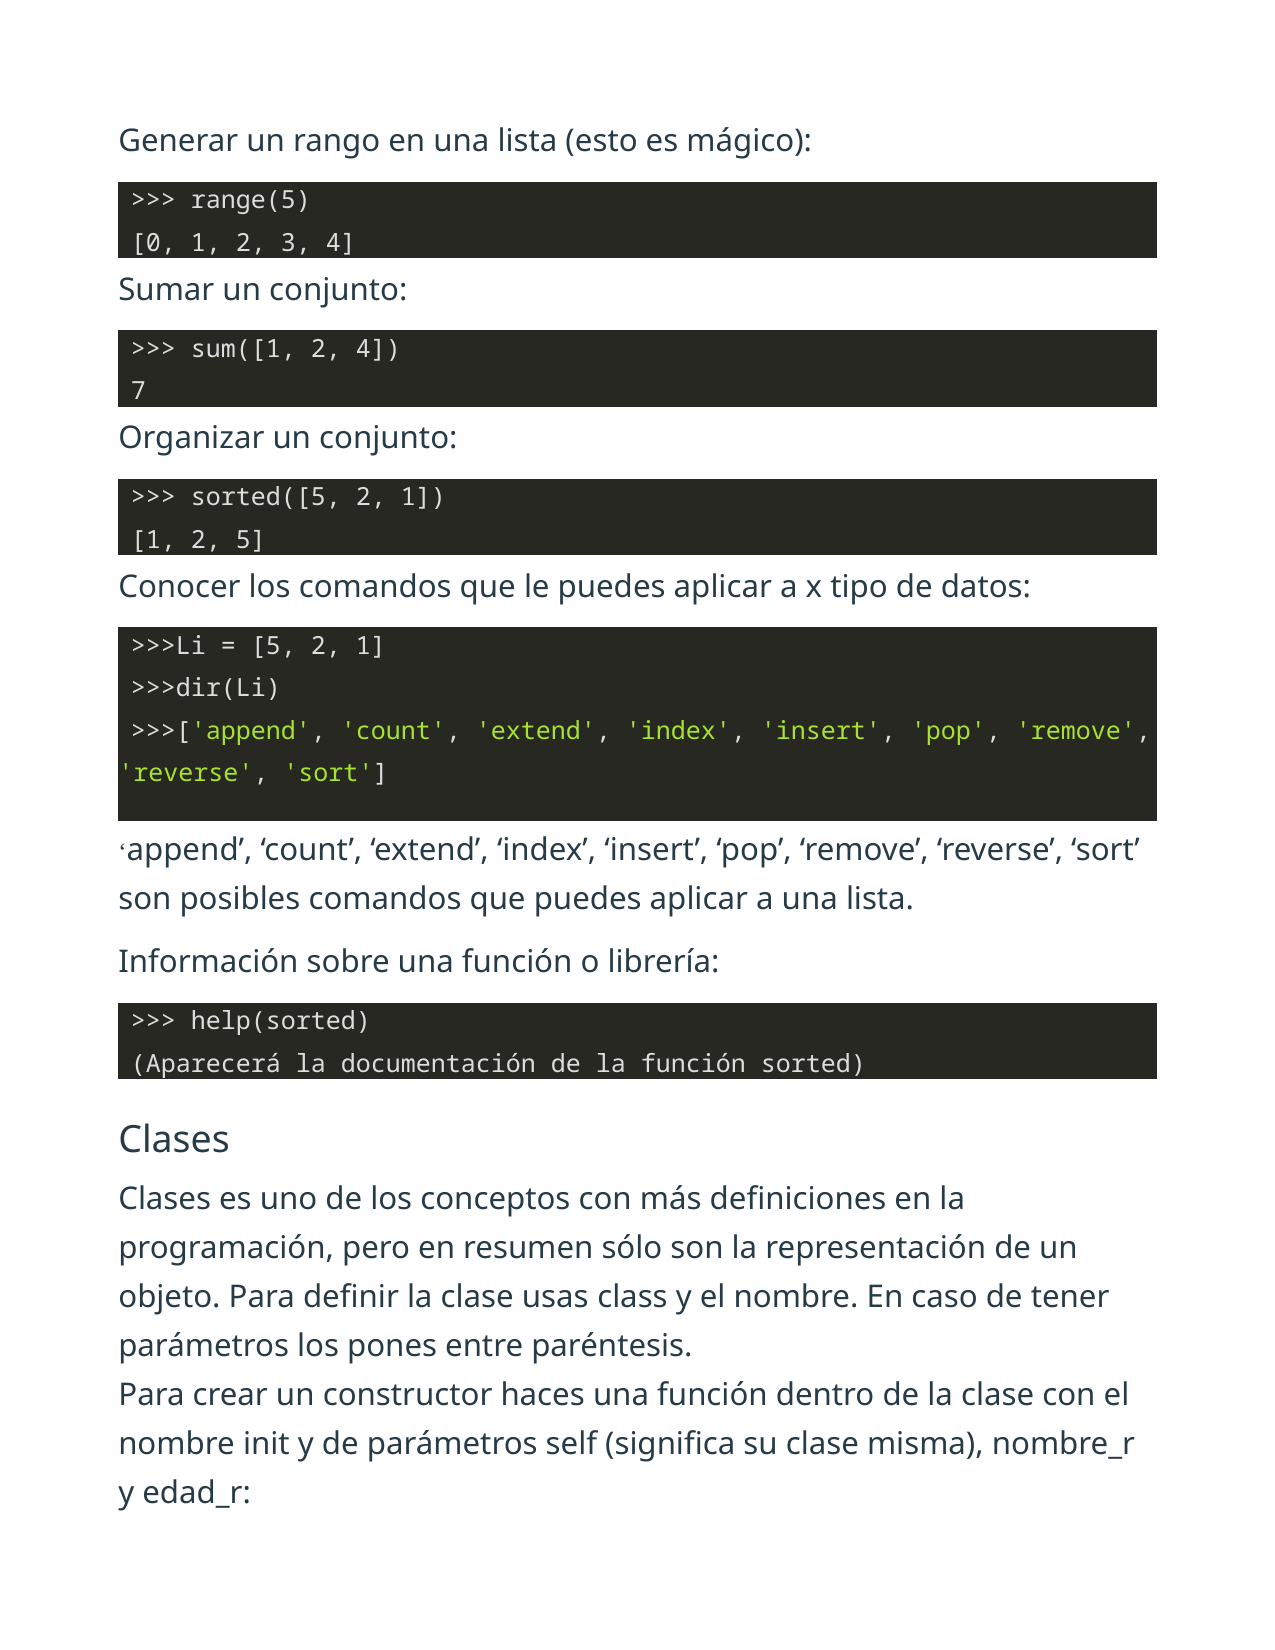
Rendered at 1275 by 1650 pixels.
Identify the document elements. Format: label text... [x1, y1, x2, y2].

text >>> sorted([5, 2, 1]) [118, 479, 1157, 513]
text Información sobre una función o librería: [118, 939, 1157, 982]
text Sumar un conjunto: [118, 267, 1157, 309]
subtitle Clases [118, 1113, 1157, 1164]
text Conocer los comandos que le puedes aplicar a x tipo de datos: [118, 564, 1157, 606]
text Generar un rango en una lista (esto es mágico): [118, 118, 1157, 161]
text ‘append’, ‘count’, ‘extend’, ‘index’, ‘insert’, ‘pop’, ‘remove’, ‘reverse’, ‘sort’ son posibles comandos que puedes aplicar a una lista. [118, 827, 1157, 918]
text >>>['append', 'count', 'extend', 'index', 'insert', 'pop', 'remove', 'reverse', 'sort'] [118, 712, 1157, 789]
text >>> range(5) [118, 182, 1157, 216]
text >>>dir(Li) [118, 670, 1157, 704]
text Clases es uno de los conceptos con más definiciones en la programación, pero en resumen sólo son la representación de un objeto. Para definir la clase usas class y el nombre. En caso de tener parámetros los pones entre paréntesis. [118, 1176, 1157, 1366]
text >>>Li = [5, 2, 1] [118, 627, 1157, 661]
text (Aparecerá la documentación de la función sorted) [118, 1045, 1157, 1079]
text [0, 1, 2, 3, 4] [118, 224, 1157, 258]
text >>> help(sorted) [118, 1003, 1157, 1037]
text [1, 2, 5] [118, 521, 1157, 555]
text 7 [118, 373, 1157, 407]
text Para crear un constructor haces una función dentro de la clase con el nombre init y de parámetros self (significa su clase misma), nombre_r y edad_r: [118, 1372, 1157, 1513]
text Organizar un conjunto: [118, 415, 1157, 458]
text >>> sum([1, 2, 4]) [118, 330, 1157, 364]
